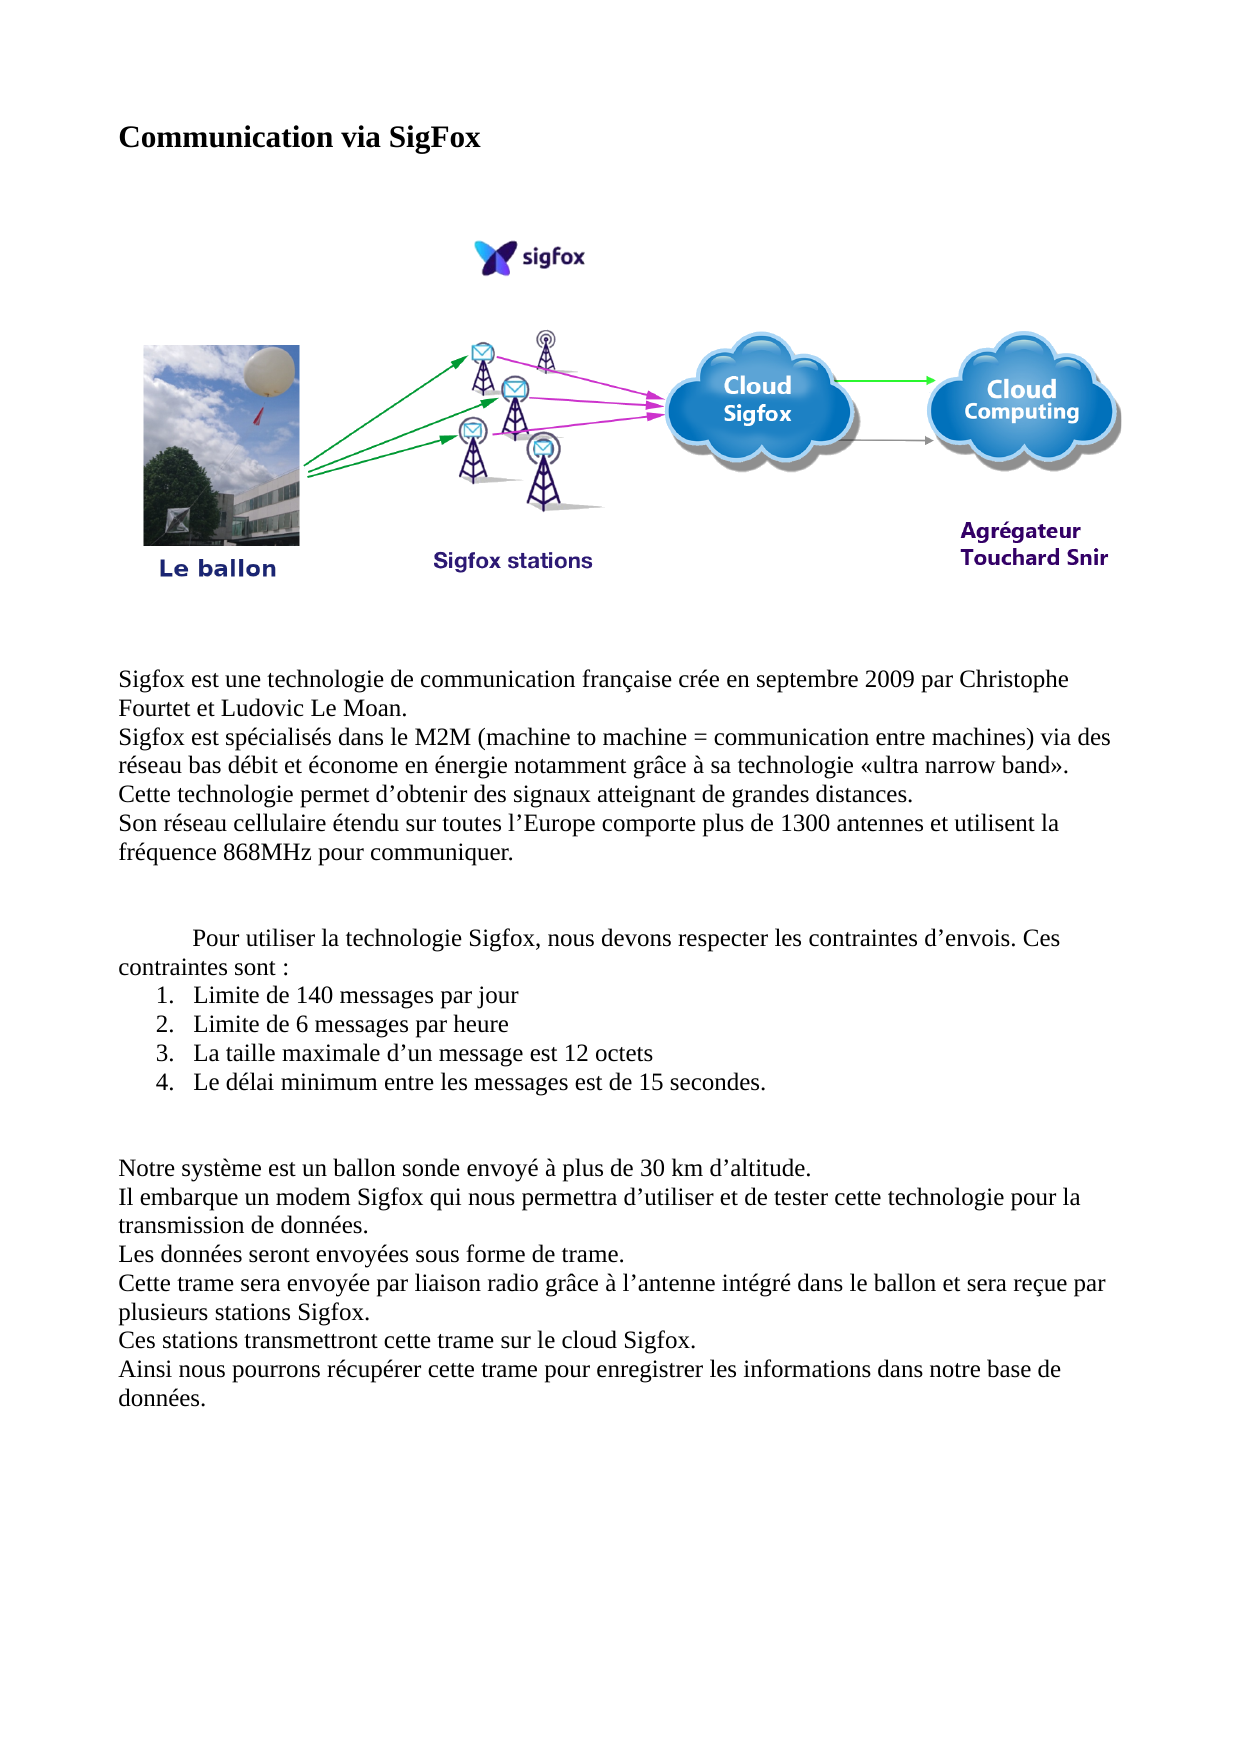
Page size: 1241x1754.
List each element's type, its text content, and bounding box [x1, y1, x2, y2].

list Limite de 6 messages par heure [156, 1009, 1122, 1038]
text Sigfox est spécialisés dans le M2M (machine to machine = communication entre machines) via des réseau bas débit et économe en énergie notamment grâce à sa technologie «ultra narrow band». [118, 722, 1122, 779]
list Limite de 140 messages par jour [156, 981, 1122, 1009]
text Cette trame sera envoyée par liaison radio grâce à l’antenne intégré dans le ballon et sera reçue par plusieurs stations Sigfox. [118, 1268, 1122, 1326]
list La taille maximale d’un message est 12 octets [156, 1038, 1122, 1067]
text Ainsi nous pourrons récupérer cette trame pour enregistrer les informations dans notre base de données. [118, 1354, 1122, 1412]
text Communication via SigFox [118, 118, 1122, 154]
text Notre système est un ballon sonde envoyé à plus de 30 km d’altitude. [118, 1153, 1122, 1182]
text Les données seront envoyées sous forme de trame. [118, 1239, 1122, 1268]
text Pour utiliser la technologie Sigfox, nous devons respecter les contraintes d’envois. Ces contraintes sont : [118, 923, 1122, 981]
text Il embarque un modem Sigfox qui nous permettra d’utiliser et de tester cette technologie pour la transmission de données. [118, 1182, 1122, 1239]
text Cette technologie permet d’obtenir des signaux atteignant de grandes distances. [118, 779, 1122, 808]
text Sigfox est une technologie de communication française crée en septembre 2009 par Christophe Fourtet et Ludovic Le Moan. [118, 665, 1122, 722]
list Le délai minimum entre les messages est de 15 secondes. [156, 1067, 1122, 1096]
text Ces stations transmettront cette trame sur le cloud Sigfox. [118, 1326, 1122, 1354]
text Son réseau cellulaire étendu sur toutes l’Europe comporte plus de 1300 antennes et utilisent la fréquence 868MHz pour communiquer. [118, 808, 1122, 866]
picture [118, 226, 1122, 665]
